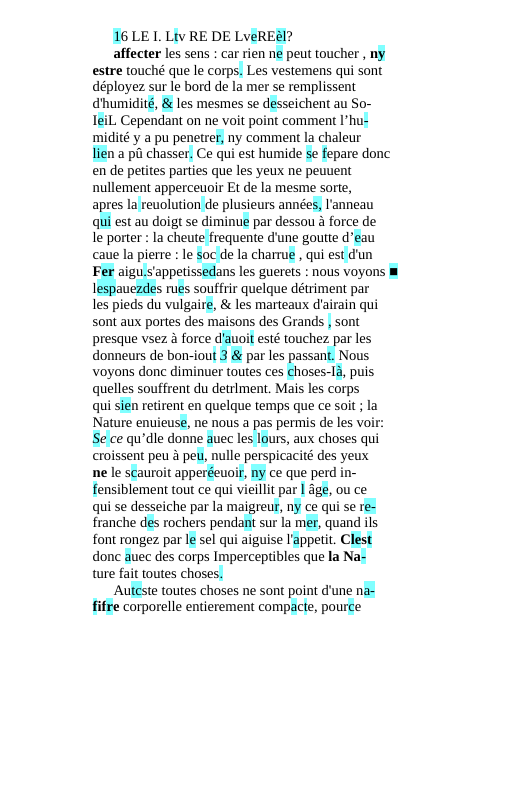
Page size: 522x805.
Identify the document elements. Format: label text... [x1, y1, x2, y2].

text 16 LE I. Ltv RE DE LveREèl? [92, 28, 477, 44]
text Autcste toutes choses ne sont point d'une na- fifre corporelle entierement compacte, pource [92, 581, 477, 615]
text affecter les sens : car rien ne peut toucher , ny estre touché que le corps. Les vestemens qui sont déployez sur le bord de la mer se remplissent d'humidité, & les mesmes se desseichent au So- IeiL Cependant on ne voit point comment l’hu- midité y a pu penetrer, ny comment la chaleur lien a pû chasser. Ce qui est humide se fepare donc en de petites parties que les yeux ne peuuent nullement apperceuoir Et de la mesme sorte, apres la reuolution de plusieurs années, l'anneau qui est au doigt se diminue par dessou à force de le porter : la cheute frequente d'une goutte d’eau caue la pierre : le soc de la charrue , qui est d'un Fer aigu.s'appetissedans les guerets : nous voyons ■ lespauezdes rues souffrir quelque détriment par les pieds du vulgaire, & les marteaux d'airain qui sont aux portes des maisons des Grands , sont presque vsez à force d'auoit esté touchez par les donneurs de bon-iout 3 & par les passant. Nous voyons donc diminuer toutes ces choses-Ià, puis quelles souffrent du detrlment. Mais les corps qui sien retirent en quelque temps que ce soit ; la Nature enuieuse, ne nous a pas permis de les voir: Se ce qu’dle donne auec les lours, aux choses qui croissent peu à peu, nulle perspicacité des yeux ne le scauroit apperéeuoir, ny ce que perd in- fensiblement tout ce qui vieillit par l âge, ou ce qui se desseiche par la maigreur, ny ce qui se re- franche des rochers pendant sur la mer, quand ils font rongez par le sel qui aiguise l'appetit. Clest donc auec des corps Imperceptibles que la Na- ture fait toutes choses. [92, 44, 477, 581]
